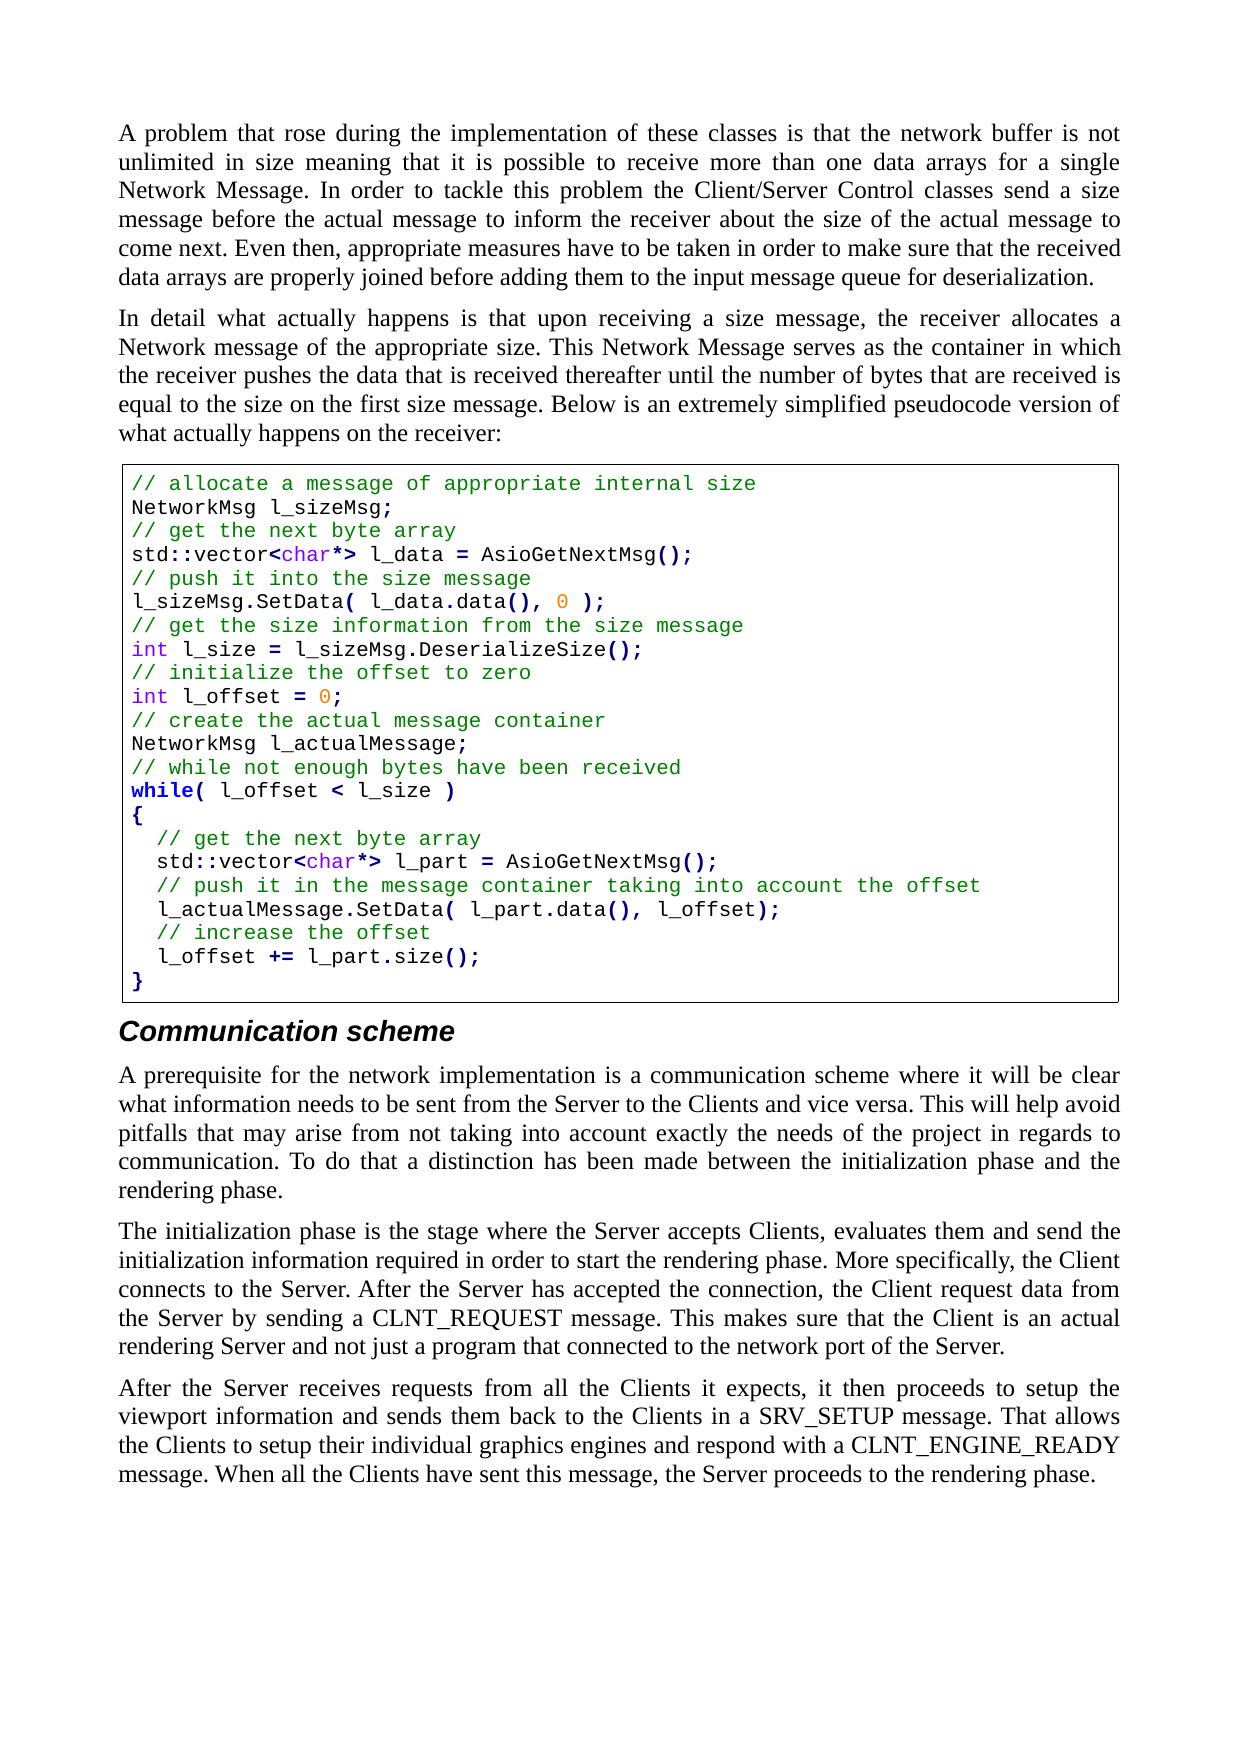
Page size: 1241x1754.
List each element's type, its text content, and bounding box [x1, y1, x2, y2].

text int l_size = l_sizeMsg.DeserializeSize(); [131, 639, 1109, 662]
text A prerequisite for the network implementation is a communication scheme where it will be clear what information needs to be sent from the Server to the Clients and vice versa. This will help avoid pitfalls that may arise from not taking into account exactly the needs of the project in regards to communication. To do that a distinction has been made between the initialization phase and the rendering phase. [118, 1060, 1122, 1204]
text l_actualMessage.SetData( l_part.data(), l_offset); [131, 899, 1109, 922]
text After the Server receives requests from all the Clients it expects, it then proceeds to setup the viewport information and sends them back to the Clients in a SRV_SETUP message. That allows the Clients to setup their individual graphics engines and respond with a CLNT_ENGINE_READY message. When all the Clients have sent this message, the Server proceeds to the rendering phase. [118, 1373, 1122, 1488]
text // get the next byte array [131, 828, 1109, 851]
text // get the size information from the size message [131, 615, 1109, 639]
text l_offset += l_part.size(); [131, 946, 1109, 970]
text NetworkMsg l_actualMessage; [131, 733, 1109, 757]
text int l_offset = 0; [131, 686, 1109, 709]
text // create the actual message container [131, 709, 1109, 733]
text while( l_offset < l_size ) [131, 781, 1109, 804]
subtitle Communication scheme [118, 465, 1122, 1048]
text In detail what actually happens is that upon receiving a size message, the receiver allocates a Network message of the appropriate size. This Network Message serves as the container in which the receiver pushes the data that is received thereafter until the number of bytes that are received is equal to the size on the first size message. Below is an extremely simplified pseudocode version of what actually happens on the receiver: [118, 303, 1122, 447]
text // increase the offset [131, 922, 1109, 946]
text std::vector<char*> l_part = AsioGetNextMsg(); [131, 851, 1109, 875]
text l_sizeMsg.SetData( l_data.data(), 0 ); [131, 591, 1109, 615]
text std::vector<char*> l_data = AsioGetNextMsg(); [131, 544, 1109, 568]
text // while not enough bytes have been received [131, 757, 1109, 781]
text // push it into the size message [131, 568, 1109, 591]
text // initialize the offset to zero [131, 662, 1109, 686]
text { [131, 804, 1109, 828]
text A problem that rose during the implementation of these classes is that the network buffer is not unlimited in size meaning that it is possible to receive more than one data arrays for a single Network Message. In order to tackle this problem the Client/Server Control classes send a size message before the actual message to inform the receiver about the size of the actual message to come next. Even then, appropriate measures have to be taken in order to make sure that the received data arrays are properly joined before adding them to the input message queue for deserialization. [118, 118, 1122, 291]
text // allocate a message of appropriate internal size [131, 473, 1109, 497]
text NetworkMsg l_sizeMsg; [131, 497, 1109, 520]
text The initialization phase is the stage where the Server accepts Clients, evaluates them and send the initialization information required in order to start the rendering phase. More specifically, the Client connects to the Server. After the Server has accepted the connection, the Client request data from the Server by sending a CLNT_REQUEST message. This makes sure that the Client is an actual rendering Server and not just a program that connected to the network port of the Server. [118, 1216, 1122, 1360]
text } [131, 970, 1109, 993]
text // push it in the message container taking into account the offset [131, 875, 1109, 899]
text // get the next byte array [131, 520, 1109, 544]
